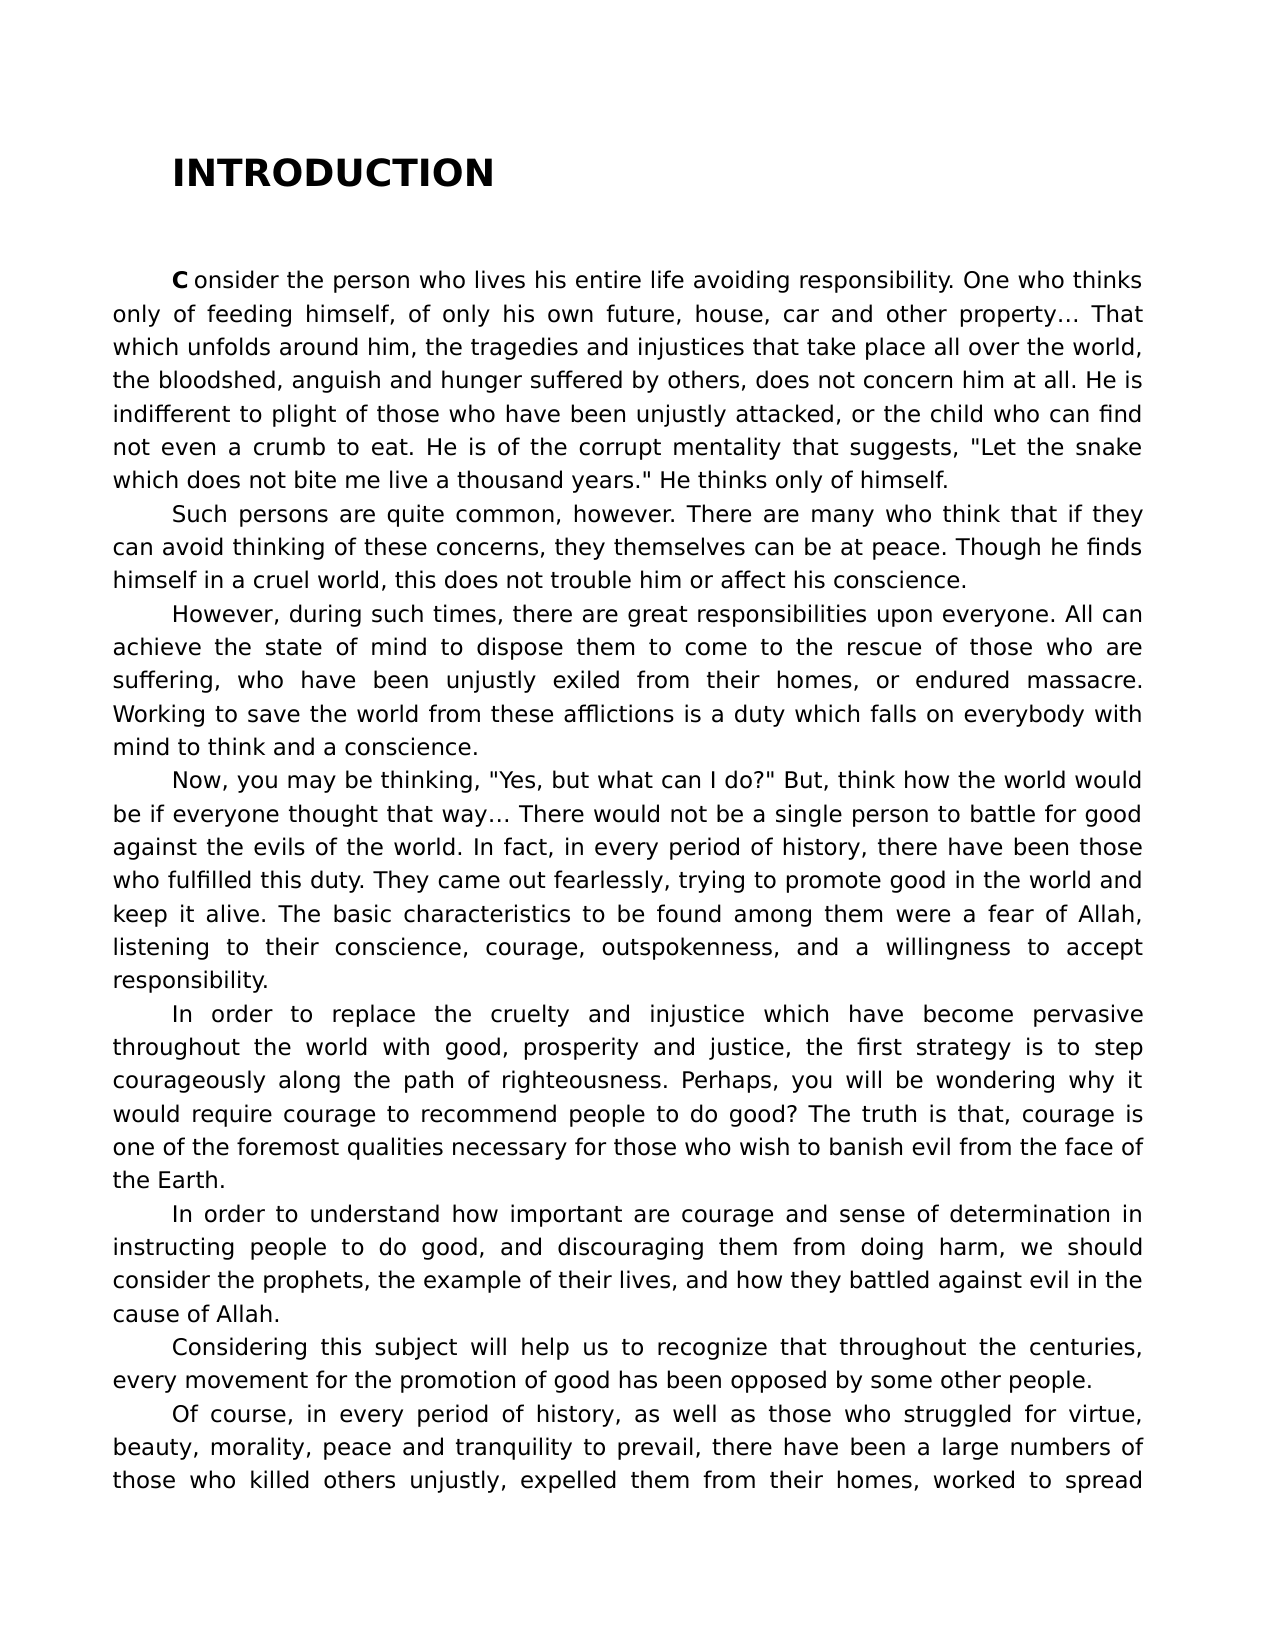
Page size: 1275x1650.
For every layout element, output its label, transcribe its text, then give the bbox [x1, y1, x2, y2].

text INTRODUCTION [112, 148, 1145, 196]
text In order to replace the cruelty and injustice which have become pervasive throughout the world with good, prosperity and justice, the first strategy is to step courageously along the path of righteousness. Perhaps, you will be wondering why it would require courage to recommend people to do good? The truth is that, courage is one of the foremost qualities necessary for those who wish to banish evil from the face of the Earth. [112, 996, 1145, 1196]
text However, during such times, there are great responsibilities upon everyone. All can achieve the state of mind to dispose them to come to the rescue of those who are suffering, who have been unjustly exiled from their homes, or endured massacre. Working to save the world from these afflictions is a duty which falls on everybody with mind to think and a conscience. [112, 596, 1145, 762]
text Now, you may be thinking, "Yes, but what can I do?" But, think how the world would be if everyone thought that way… There would not be a single person to battle for good against the evils of the world. In fact, in every period of history, there have been those who fulfilled this duty. They came out fearlessly, trying to promote good in the world and keep it alive. The basic characteristics to be found among them were a fear of Allah, listening to their conscience, courage, outspokenness, and a willingness to accept responsibility. [112, 762, 1145, 996]
text Such persons are quite common, however. There are many who think that if they can avoid thinking of these concerns, they themselves can be at peace. Though he finds himself in a cruel world, this does not trouble him or affect his conscience. [112, 496, 1145, 596]
text Considering this subject will help us to recognize that throughout the centuries, every movement for the promotion of good has been opposed by some other people. [112, 1329, 1145, 1396]
text Of course, in every period of history, as well as those who struggled for virtue, beauty, morality, peace and tranquility to prevail, there have been a large numbers of those who killed others unjustly, expelled them from their homes, worked to spread [112, 1396, 1145, 1496]
text Consider the person who lives his entire life avoiding responsibility. One who thinks only of feeding himself, of only his own future, house, car and other property… That which unfolds around him, the tragedies and injustices that take place all over the world, the bloodshed, anguish and hunger suffered by others, does not concern him at all. He is indifferent to plight of those who have been unjustly attacked, or the child who can find not even a crumb to eat. He is of the corrupt mentality that suggests, "Let the snake which does not bite me live a thousand years." He thinks only of himself. [112, 262, 1145, 496]
text In order to understand how important are courage and sense of determination in instructing people to do good, and discouraging them from doing harm, we should consider the prophets, the example of their lives, and how they battled against evil in the cause of Allah. [112, 1196, 1145, 1329]
